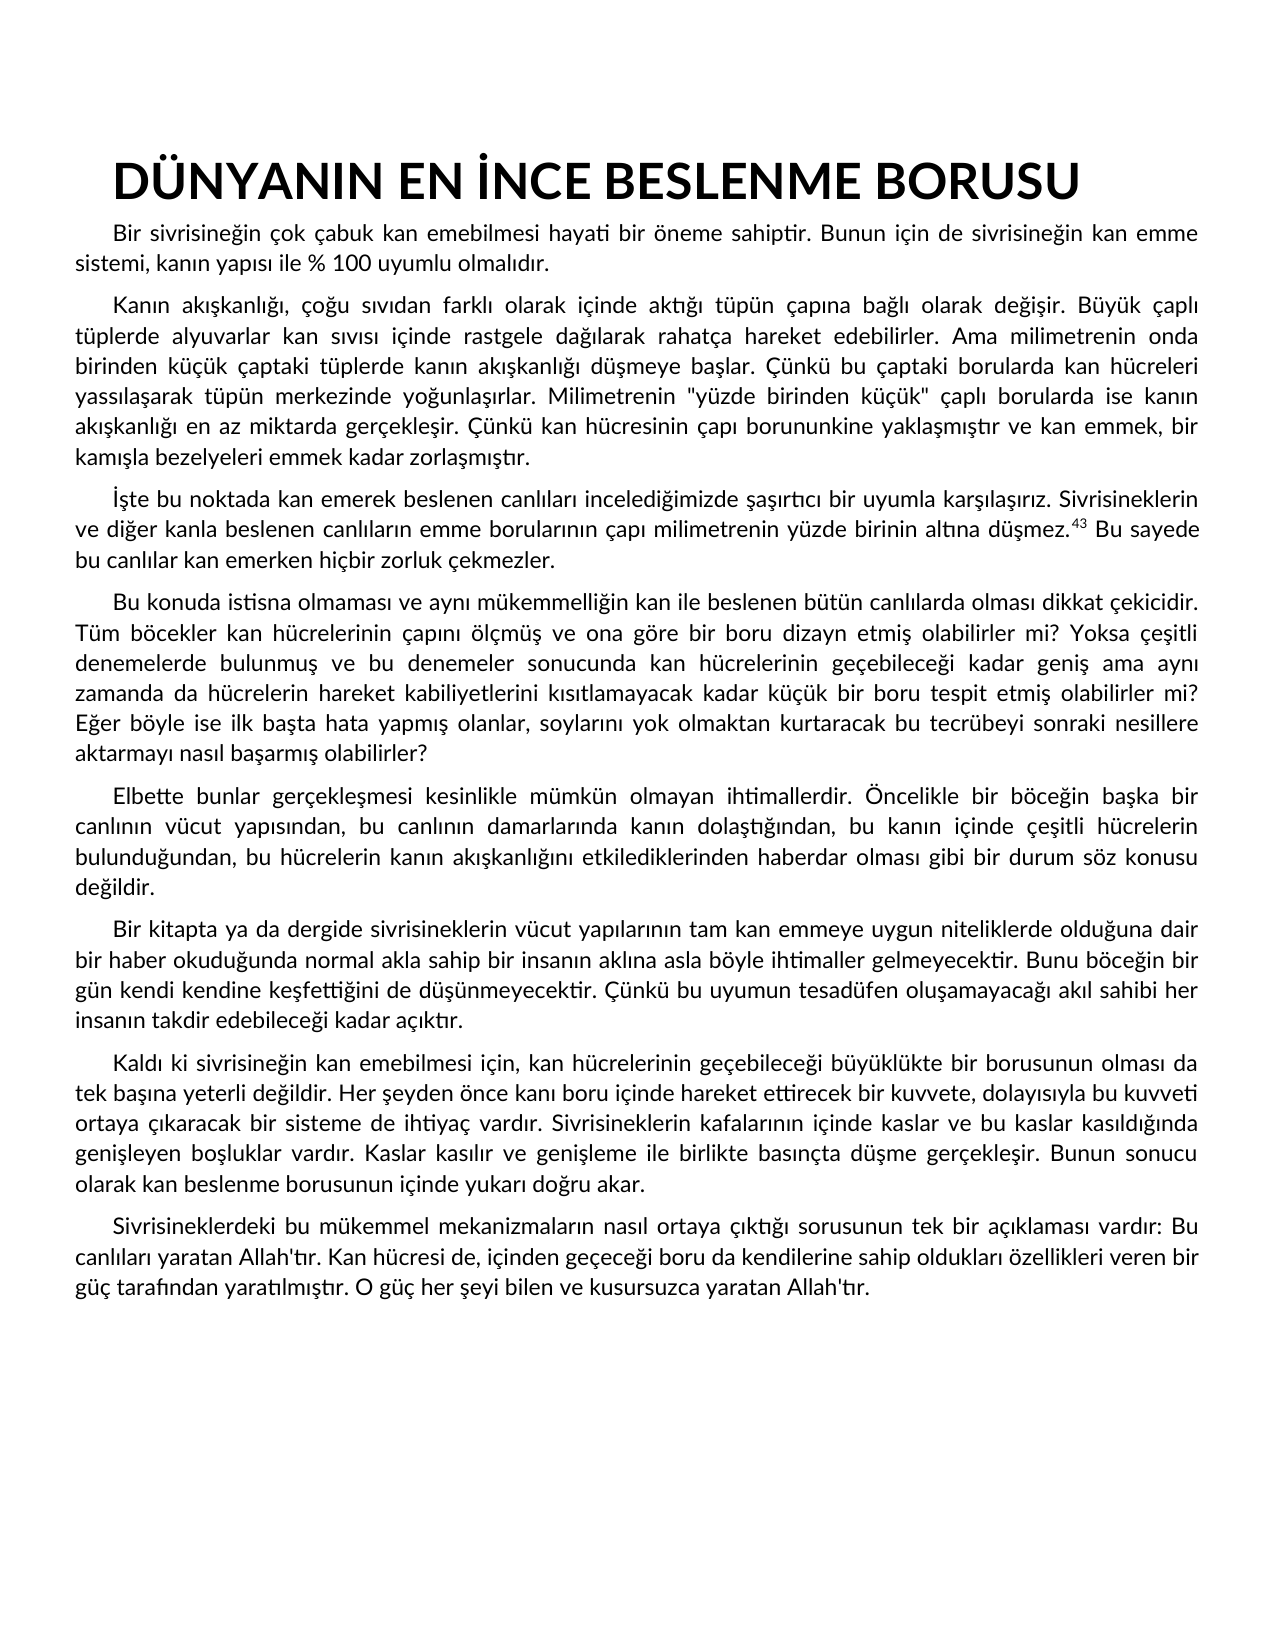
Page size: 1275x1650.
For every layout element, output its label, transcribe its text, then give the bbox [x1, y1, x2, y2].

text Kaldı ki sivrisineğin kan emebilmesi için, kan hücrelerinin geçebileceği büyüklükte bir borusunun olması da tek başına yeterli değildir. Her şeyden önce kanı boru içinde hareket ettirecek bir kuvvete, dolayısıyla bu kuvveti ortaya çıkaracak bir sisteme de ihtiyaç vardır. Sivrisineklerin kafalarının içinde kaslar ve bu kaslar kasıldığında genişleyen boşluklar vardır. Kaslar kasılır ve genişleme ile birlikte basınçta düşme gerçekleşir. Bunun sonucu olarak kan beslenme borusunun içinde yukarı doğru akar. [75, 1048, 1200, 1197]
text Sivrisineklerdeki bu mükemmel mekanizmaların nasıl ortaya çıktığı sorusunun tek bir açıklaması vardır: Bu canlıları yaratan Allah'tır. Kan hücresi de, içinden geçeceği boru da kendilerine sahip oldukları özellikleri veren bir güç tarafından yaratılmıştır. O güç her şeyi bilen ve kusursuzca yaratan Allah'tır. [75, 1212, 1200, 1300]
text İşte bu noktada kan emerek beslenen canlıları incelediğimizde şaşırtıcı bir uyumla karşılaşırız. Sivrisineklerin ve diğer kanla beslenen canlıların emme borularının çapı milimetrenin yüzde birinin altına düşmez.43 Bu sayede bu canlılar kan emerken hiçbir zorluk çekmezler. [75, 485, 1200, 573]
text Elbette bunlar gerçekleşmesi kesinlikle mümkün olmayan ihtimallerdir. Öncelikle bir böceğin başka bir canlının vücut yapısından, bu canlının damarlarında kanın dolaştığından, bu kanın içinde çeşitli hücrelerin bulunduğundan, bu hücrelerin kanın akışkanlığını etkilediklerinden haberdar olması gibi bir durum söz konusu değildir. [75, 782, 1200, 900]
text Kanın akışkanlığı, çoğu sıvıdan farklı olarak içinde aktığı tüpün çapına bağlı olarak değişir. Büyük çaplı tüplerde alyuvarlar kan sıvısı içinde rastgele dağılarak rahatça hareket edebilirler. Ama milimetrenin onda birinden küçük çaptaki tüplerde kanın akışkanlığı düşmeye başlar. Çünkü bu çaptaki borularda kan hücreleri yassılaşarak tüpün merkezinde yoğunlaşırlar. Milimetrenin "yüzde birinden küçük" çaplı borularda ise kanın akışkanlığı en az miktarda gerçekleşir. Çünkü kan hücresinin çapı borununkine yaklaşmıştır ve kan emmek, bir kamışla bezelyeleri emmek kadar zorlaşmıştır. [75, 291, 1200, 470]
text Bir sivrisineğin çok çabuk kan emebilmesi hayati bir öneme sahiptir. Bunun için de sivrisineğin kan emme sistemi, kanın yapısı ile % 100 uyumlu olmalıdır. [75, 218, 1200, 276]
text Bir kitapta ya da dergide sivrisineklerin vücut yapılarının tam kan emmeye uygun niteliklerde olduğuna dair bir haber okuduğunda normal akla sahip bir insanın aklına asla böyle ihtimaller gelmeyecektir. Bunu böceğin bir gün kendi kendine keşfettiğini de düşünmeyecektir. Çünkü bu uyumun tesadüfen oluşamayacağı akıl sahibi her insanın takdir edebileceği kadar açıktır. [75, 915, 1200, 1033]
subtitle DÜNYANIN EN İNCE BESLENME BORUSU [112, 150, 1200, 210]
text Bu konuda istisna olmaması ve aynı mükemmelliğin kan ile beslenen bütün canlılarda olması dikkat çekicidir. Tüm böcekler kan hücrelerinin çapını ölçmüş ve ona göre bir boru dizayn etmiş olabilirler mi? Yoksa çeşitli denemelerde bulunmuş ve bu denemeler sonucunda kan hücrelerinin geçebileceği kadar geniş ama aynı zamanda da hücrelerin hareket kabiliyetlerini kısıtlamayacak kadar küçük bir boru tespit etmiş olabilirler mi? Eğer böyle ise ilk başta hata yapmış olanlar, soylarını yok olmaktan kurtaracak bu tecrübeyi sonraki nesillere aktarmayı nasıl başarmış olabilirler? [75, 588, 1200, 767]
